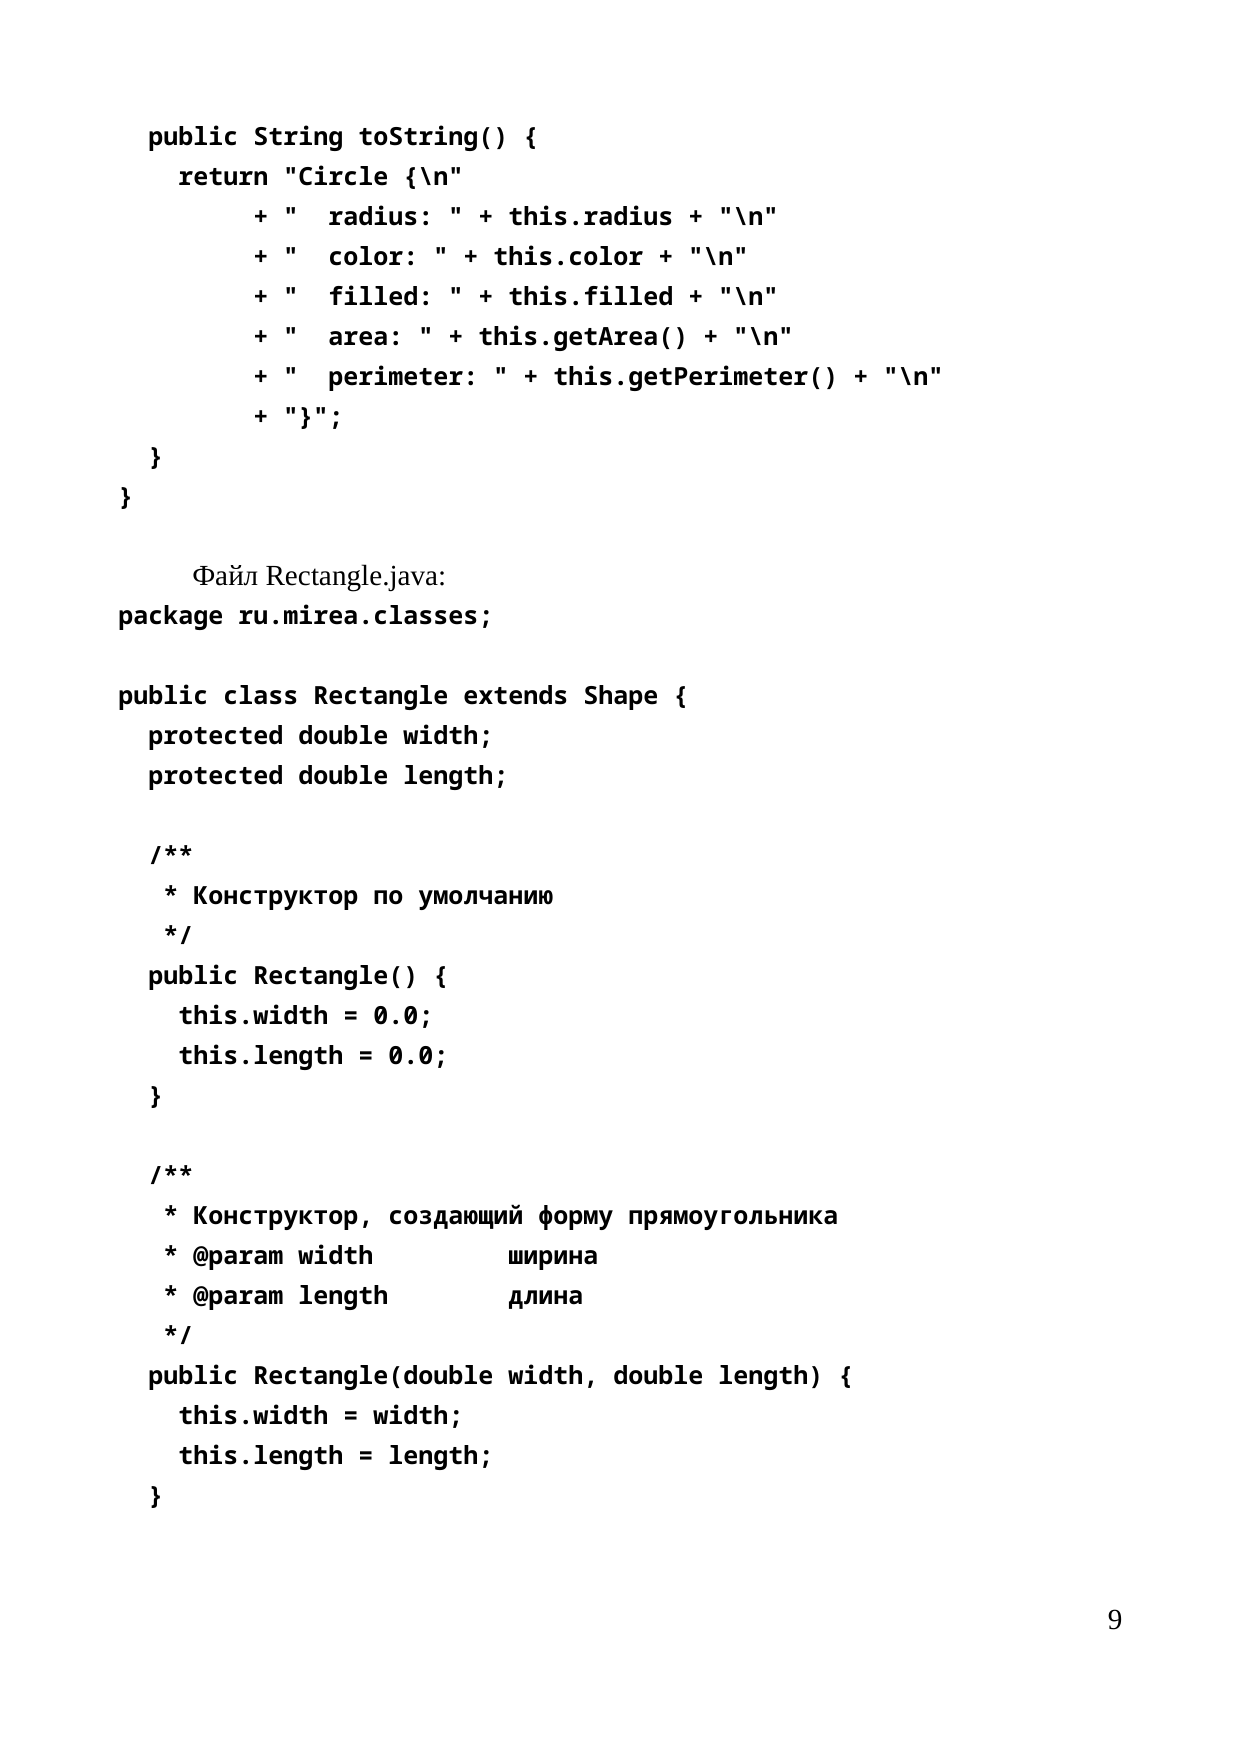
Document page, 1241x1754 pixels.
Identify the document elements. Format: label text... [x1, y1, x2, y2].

text */ [118, 1318, 1122, 1352]
text + " radius: " + this.radius + "\n" [118, 198, 1122, 232]
text protected double width; [118, 718, 1122, 752]
text public class Rectangle extends Shape { [118, 678, 1122, 712]
text public Rectangle(double width, double length) { [118, 1358, 1122, 1392]
text + " perimeter: " + this.getPerimeter() + "\n" [118, 358, 1122, 392]
text } [118, 478, 1122, 512]
text } [118, 438, 1122, 472]
text */ [118, 918, 1122, 952]
text return "Circle {\n" [118, 158, 1122, 192]
text * Конструктор, создающий форму прямоугольника [118, 1198, 1122, 1232]
text package ru.mirea.classes; [118, 598, 1122, 632]
text /** [118, 838, 1122, 872]
text this.width = width; [118, 1398, 1122, 1432]
text + "}"; [118, 398, 1122, 432]
text public Rectangle() { [118, 958, 1122, 992]
text * Конструктор по умолчанию [118, 878, 1122, 912]
text Файл Rectangle.java: [118, 558, 1122, 592]
text } [118, 1078, 1122, 1112]
text + " color: " + this.color + "\n" [118, 238, 1122, 272]
text + " area: " + this.getArea() + "\n" [118, 318, 1122, 352]
text this.width = 0.0; [118, 998, 1122, 1032]
text this.length = length; [118, 1438, 1122, 1472]
text + " filled: " + this.filled + "\n" [118, 278, 1122, 312]
text * @param width ширина [118, 1238, 1122, 1272]
text * @param length длина [118, 1278, 1122, 1312]
text this.length = 0.0; [118, 1038, 1122, 1072]
text public String toString() { [118, 118, 1122, 152]
text } [118, 1478, 1122, 1512]
text /** [118, 1158, 1122, 1192]
text protected double length; [118, 758, 1122, 792]
